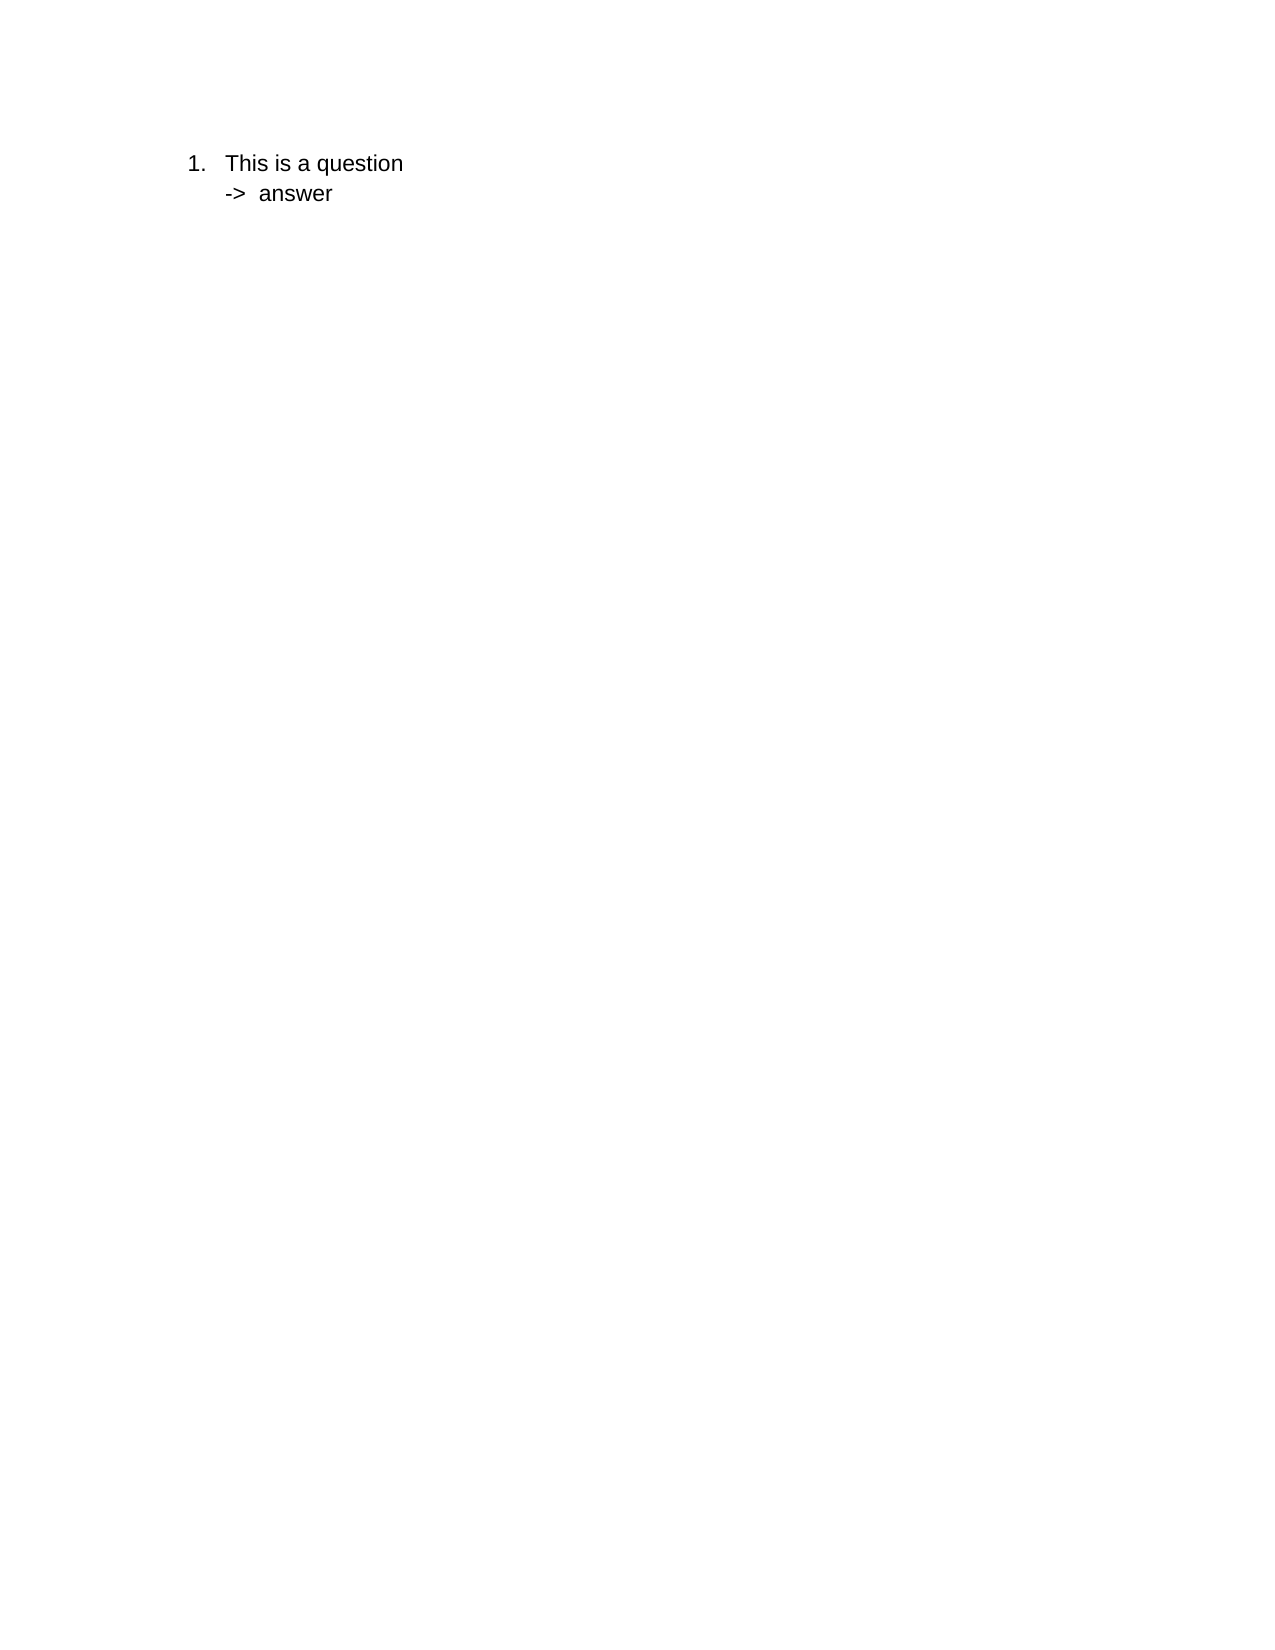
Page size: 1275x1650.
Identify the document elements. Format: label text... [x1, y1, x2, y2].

list This is a question [187, 150, 1125, 176]
text -> answer [225, 180, 1125, 207]
